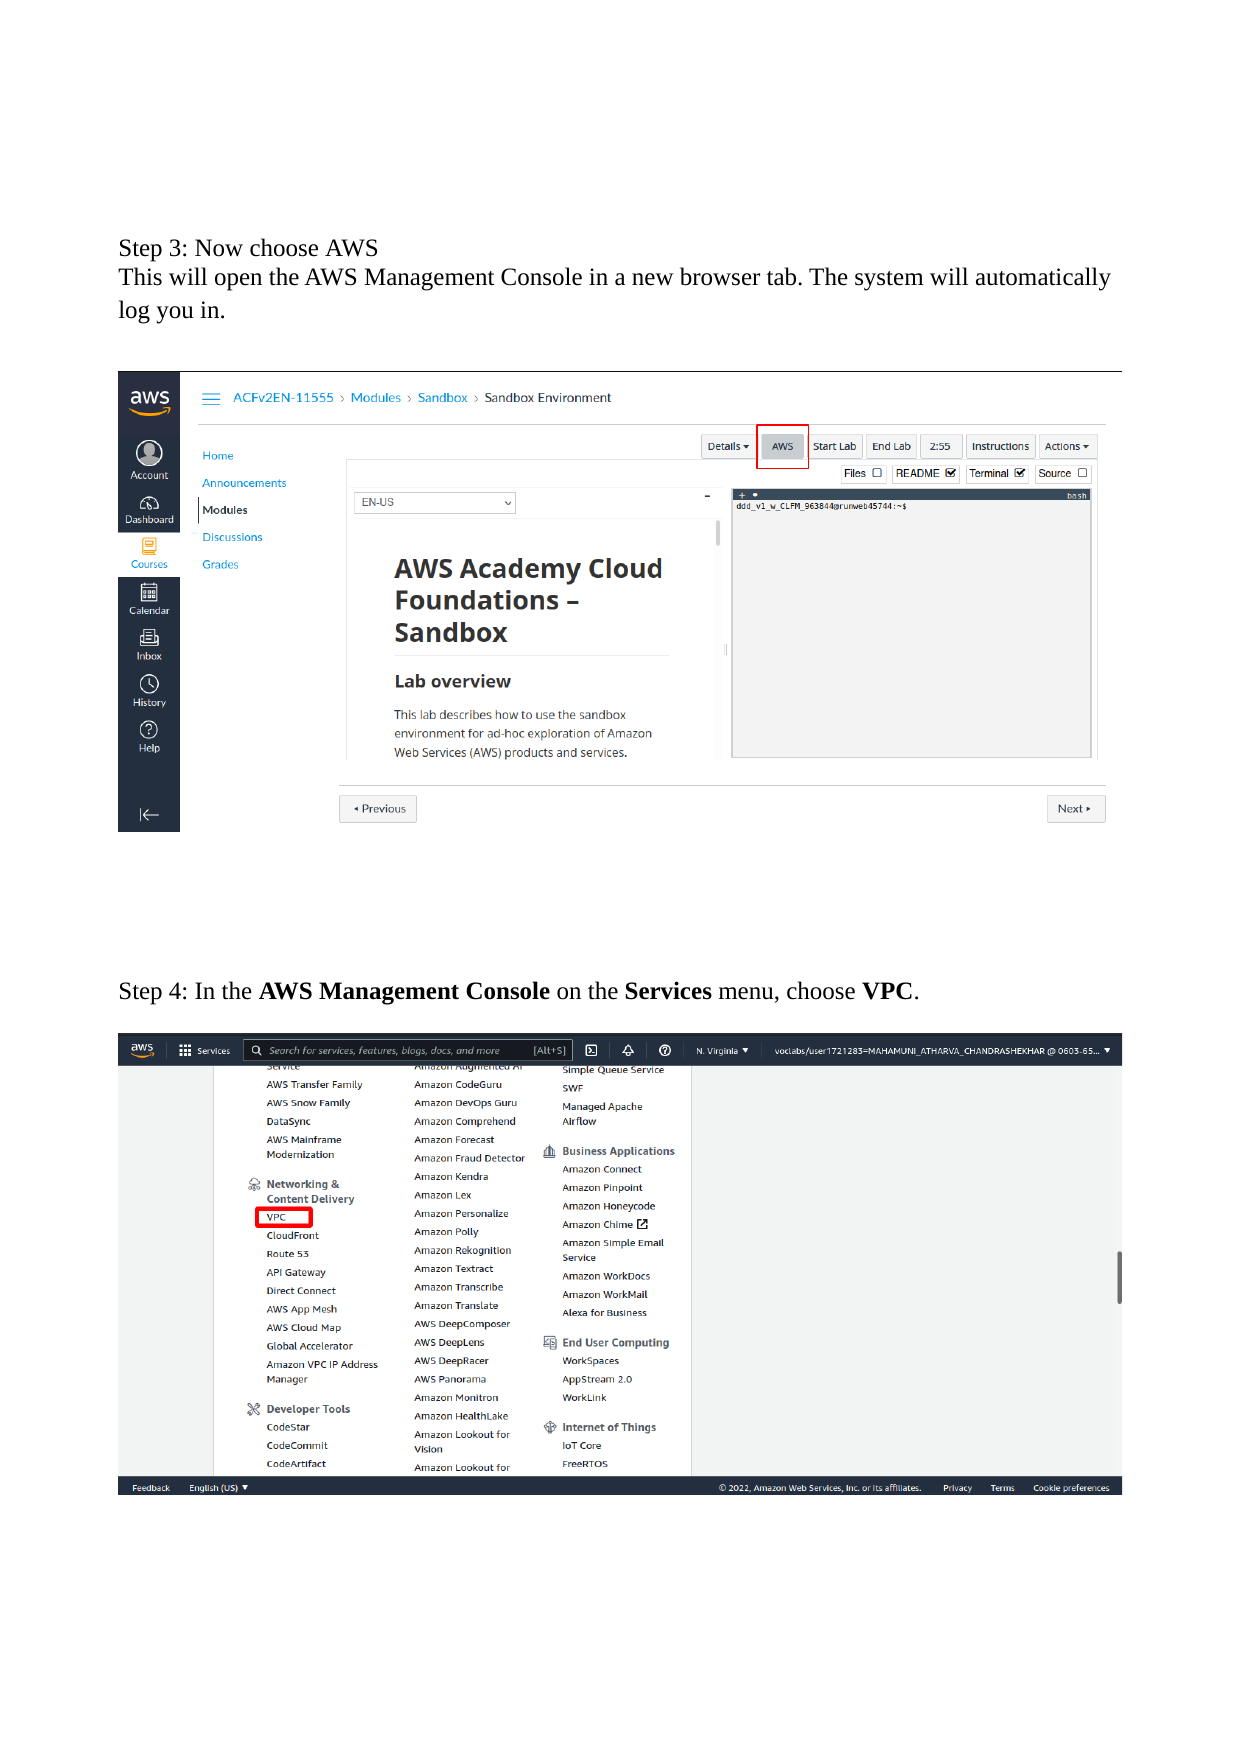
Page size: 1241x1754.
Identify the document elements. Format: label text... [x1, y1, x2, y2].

text Step 3: Now choose AWS [118, 233, 1122, 262]
text Step 4: In the AWS Management Console on the Services menu, choose VPC. [118, 976, 1122, 1004]
picture [118, 371, 1123, 832]
picture [118, 1033, 1123, 1495]
text This will open the AWS Management Console in a new browser tab. The system will automatically log you in. [118, 262, 1122, 324]
